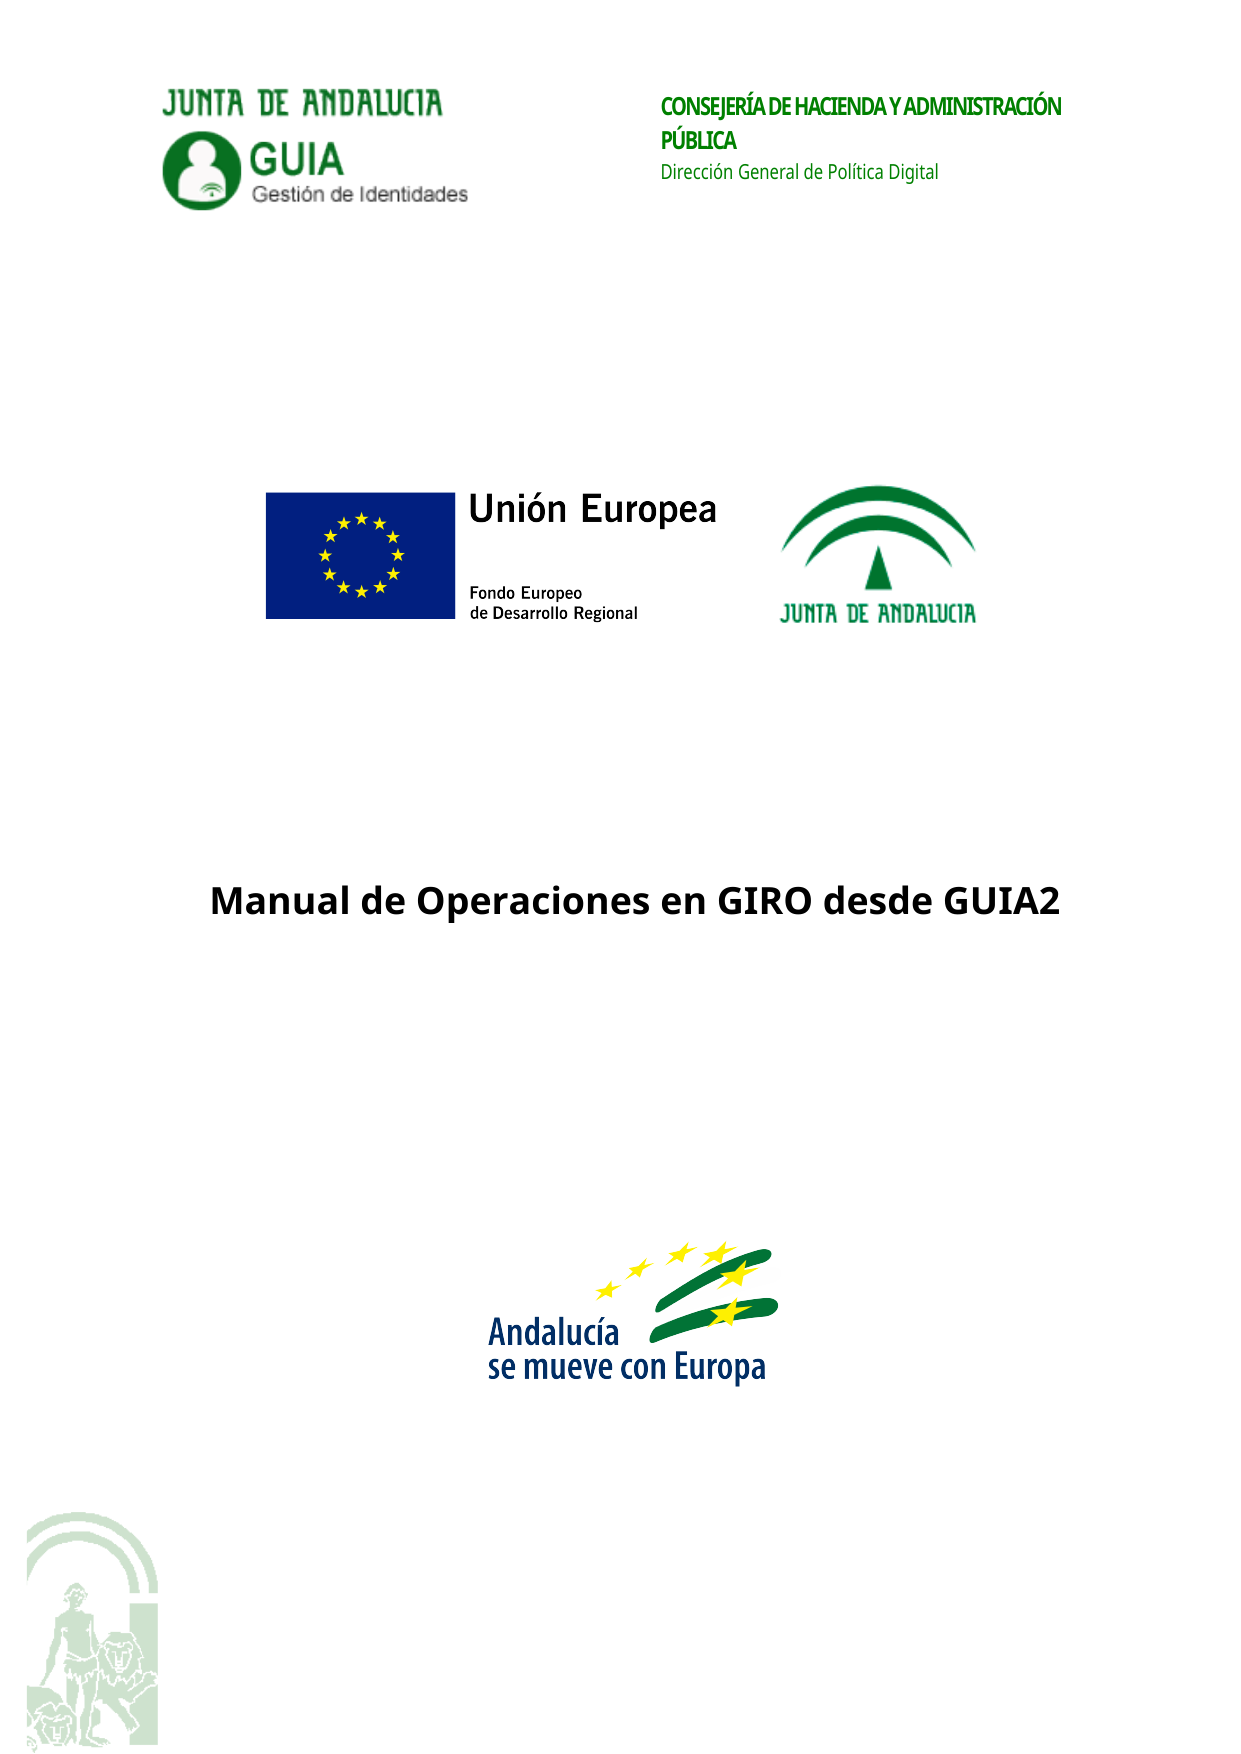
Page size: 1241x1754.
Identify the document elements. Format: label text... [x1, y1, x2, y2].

picture [488, 1240, 782, 1387]
table_header [258, 426, 733, 488]
picture [147, 82, 498, 225]
picture [26, 1511, 159, 1753]
title Manual de Operaciones en GIRO desde GUIA2 [148, 874, 1122, 925]
table_header [733, 426, 1027, 663]
picture [759, 442, 996, 664]
picture [256, 488, 733, 626]
table_header [733, 664, 1027, 698]
table_header [258, 626, 733, 698]
